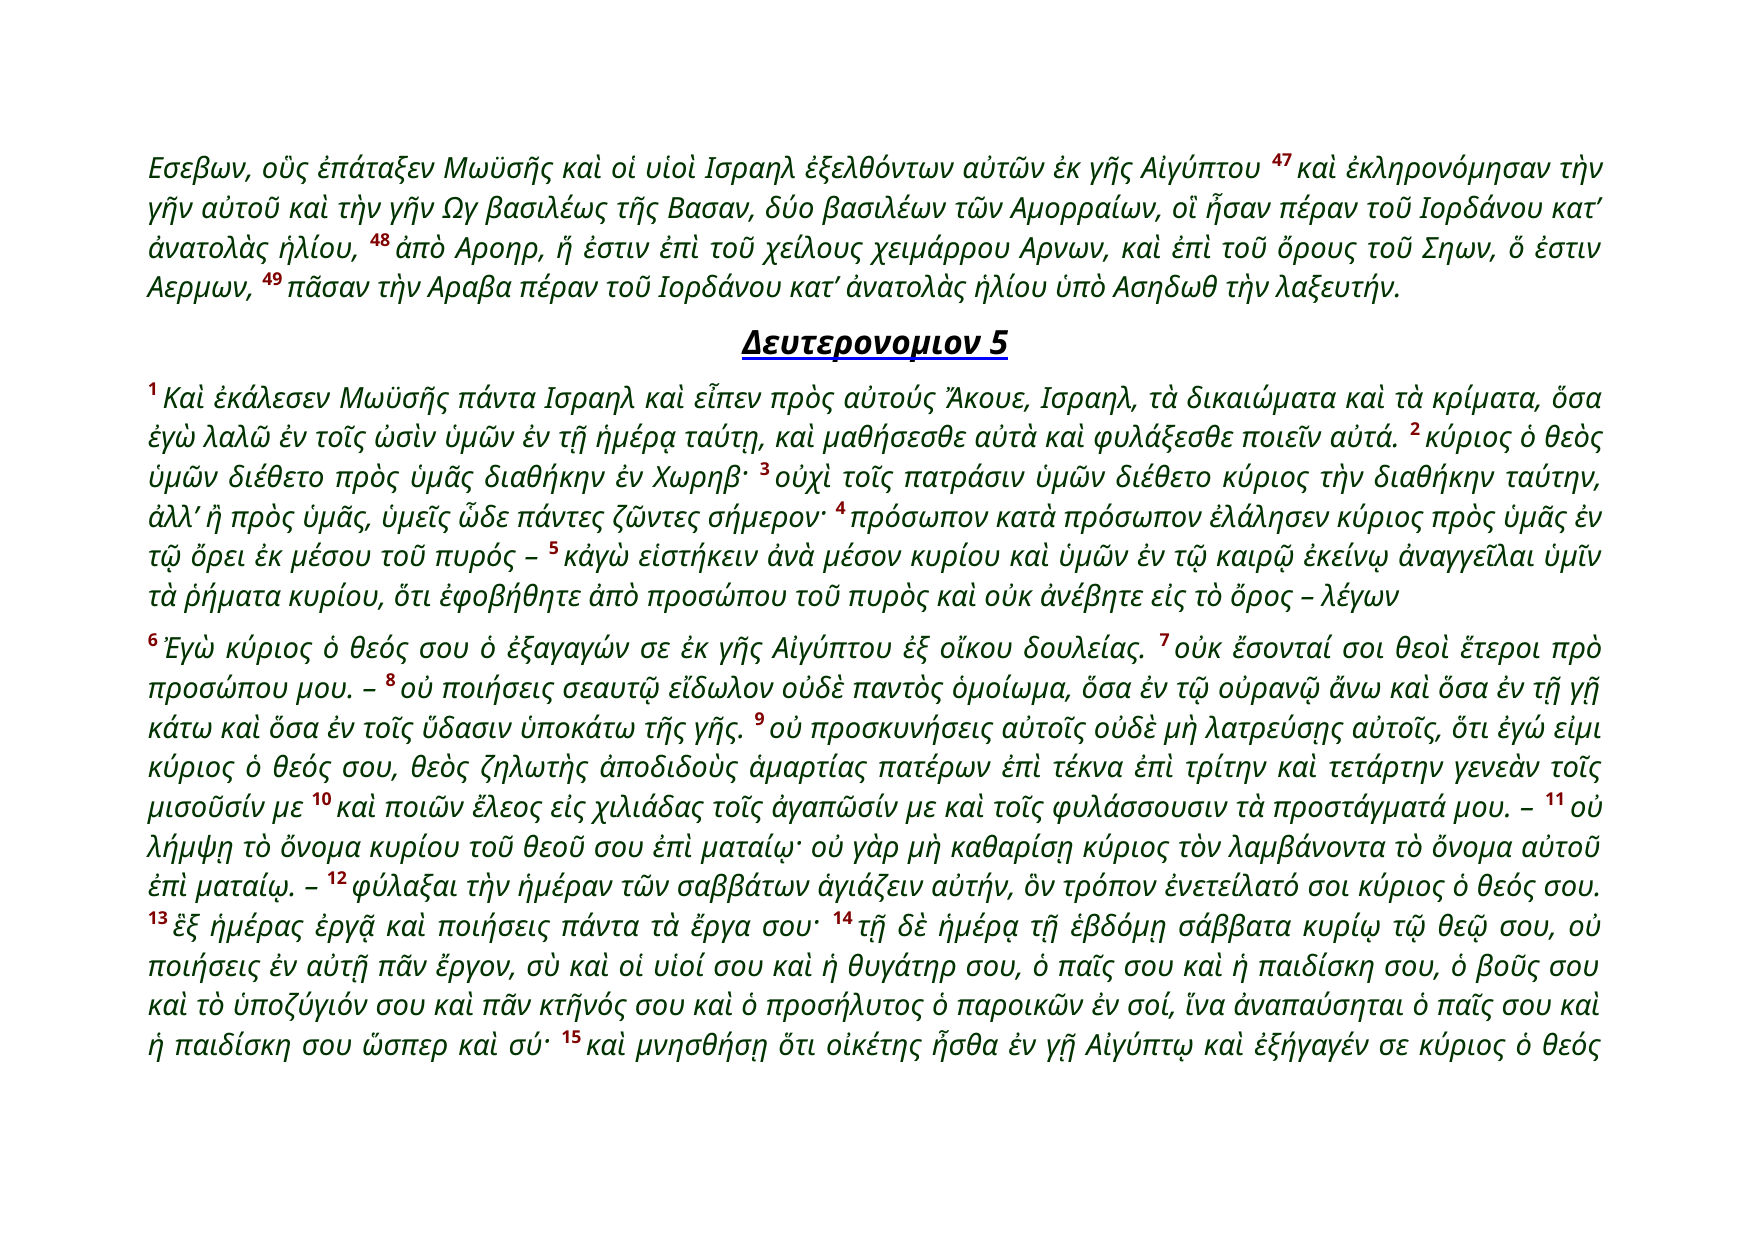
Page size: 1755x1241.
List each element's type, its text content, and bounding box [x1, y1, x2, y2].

text Εσεβων, οὓς ἐπάταξεν Μωϋσῆς καὶ οἱ υἱοὶ Ισραηλ ἐξελθόντων αὐτῶν ἐκ γῆς Αἰγύπτου 47 καὶ ἐκληρονόμησαν τὴν γῆν αὐτοῦ καὶ τὴν γῆν Ωγ βασιλέως τῆς Βασαν, δύο βασιλέων τῶν Αμορραίων, οἳ ἦσαν πέραν τοῦ Ιορδάνου κατ’ ἀνατολὰς ἡλίου, 48 ἀπὸ Αροηρ, ἥ ἐστιν ἐπὶ τοῦ χείλους χειμάρρου Αρνων, καὶ ἐπὶ τοῦ ὄρους τοῦ Σηων, ὅ ἐστιν Αερμων, 49 πᾶσαν τὴν Αραβα πέραν τοῦ Ιορδάνου κατ’ ἀνατολὰς ἡλίου ὑπὸ Ασηδωθ τὴν λαξευτήν. [148, 148, 1606, 306]
text Δευτερονομιον 5 [148, 319, 1606, 364]
text 1 Καὶ ἐκάλεσεν Μωϋσῆς πάντα Ισραηλ καὶ εἶπεν πρὸς αὐτούς Ἄκουε, Ισραηλ, τὰ δικαιώματα καὶ τὰ κρίματα, ὅσα ἐγὼ λαλῶ ἐν τοῖς ὠσὶν ὑμῶν ἐν τῇ ἡμέρᾳ ταύτῃ, καὶ μαθήσεσθε αὐτὰ καὶ φυλάξεσθε ποιεῖν αὐτά. 2 κύριος ὁ θεὸς ὑμῶν διέθετο πρὸς ὑμᾶς διαθήκην ἐν Χωρηβ· 3 οὐχὶ τοῖς πατράσιν ὑμῶν διέθετο κύριος τὴν διαθήκην ταύτην, ἀλλ’ ἢ πρὸς ὑμᾶς, ὑμεῖς ὧδε πάντες ζῶντες σήμερον· 4 πρόσωπον κατὰ πρόσωπον ἐλάλησεν κύριος πρὸς ὑμᾶς ἐν τῷ ὄρει ἐκ μέσου τοῦ πυρός – 5 κἀγὼ εἱστήκειν ἀνὰ μέσον κυρίου καὶ ὑμῶν ἐν τῷ καιρῷ ἐκείνῳ ἀναγγεῖλαι ὑμῖν τὰ ῥήματα κυρίου, ὅτι ἐφοβήθητε ἀπὸ προσώπου τοῦ πυρὸς καὶ οὐκ ἀνέβητε εἰς τὸ ὄρος – λέγων [148, 377, 1606, 615]
text 6 Ἐγὼ κύριος ὁ θεός σου ὁ ἐξαγαγών σε ἐκ γῆς Αἰγύπτου ἐξ οἴκου δουλείας. 7 οὐκ ἔσονταί σοι θεοὶ ἕτεροι πρὸ προσώπου μου. – 8 οὐ ποιήσεις σεαυτῷ εἴδωλον οὐδὲ παντὸς ὁμοίωμα, ὅσα ἐν τῷ οὐρανῷ ἄνω καὶ ὅσα ἐν τῇ γῇ κάτω καὶ ὅσα ἐν τοῖς ὕδασιν ὑποκάτω τῆς γῆς. 9 οὐ προσκυνήσεις αὐτοῖς οὐδὲ μὴ λατρεύσῃς αὐτοῖς, ὅτι ἐγώ εἰμι κύριος ὁ θεός σου, θεὸς ζηλωτὴς ἀποδιδοὺς ἁμαρτίας πατέρων ἐπὶ τέκνα ἐπὶ τρίτην καὶ τετάρτην γενεὰν τοῖς μισοῦσίν με 10 καὶ ποιῶν ἔλεος εἰς χιλιάδας τοῖς ἀγαπῶσίν με καὶ τοῖς φυλάσσουσιν τὰ προστάγματά μου. – 11 οὐ λήμψῃ τὸ ὄνομα κυρίου τοῦ θεοῦ σου ἐπὶ ματαίῳ· οὐ γὰρ μὴ καθαρίσῃ κύριος τὸν λαμβάνοντα τὸ ὄνομα αὐτοῦ ἐπὶ ματαίῳ. – 12 φύλαξαι τὴν ἡμέραν τῶν σαββάτων ἁγιάζειν αὐτήν, ὃν τρόπον ἐνετείλατό σοι κύριος ὁ θεός σου. 13 ἓξ ἡμέρας ἐργᾷ καὶ ποιήσεις πάντα τὰ ἔργα σου· 14 τῇ δὲ ἡμέρᾳ τῇ ἑβδόμῃ σάββατα κυρίῳ τῷ θεῷ σου, οὐ ποιήσεις ἐν αὐτῇ πᾶν ἔργον, σὺ καὶ οἱ υἱοί σου καὶ ἡ θυγάτηρ σου, ὁ παῖς σου καὶ ἡ παιδίσκη σου, ὁ βοῦς σου καὶ τὸ ὑποζύγιόν σου καὶ πᾶν κτῆνός σου καὶ ὁ προσήλυτος ὁ παροικῶν ἐν σοί, ἵνα ἀναπαύσηται ὁ παῖς σου καὶ ἡ παιδίσκη σου ὥσπερ καὶ σύ· 15 καὶ μνησθήσῃ ὅτι οἰκέτης ἦσθα ἐν γῇ Αἰγύπτῳ καὶ ἐξήγαγέν σε κύριος ὁ θεός [148, 627, 1606, 1064]
